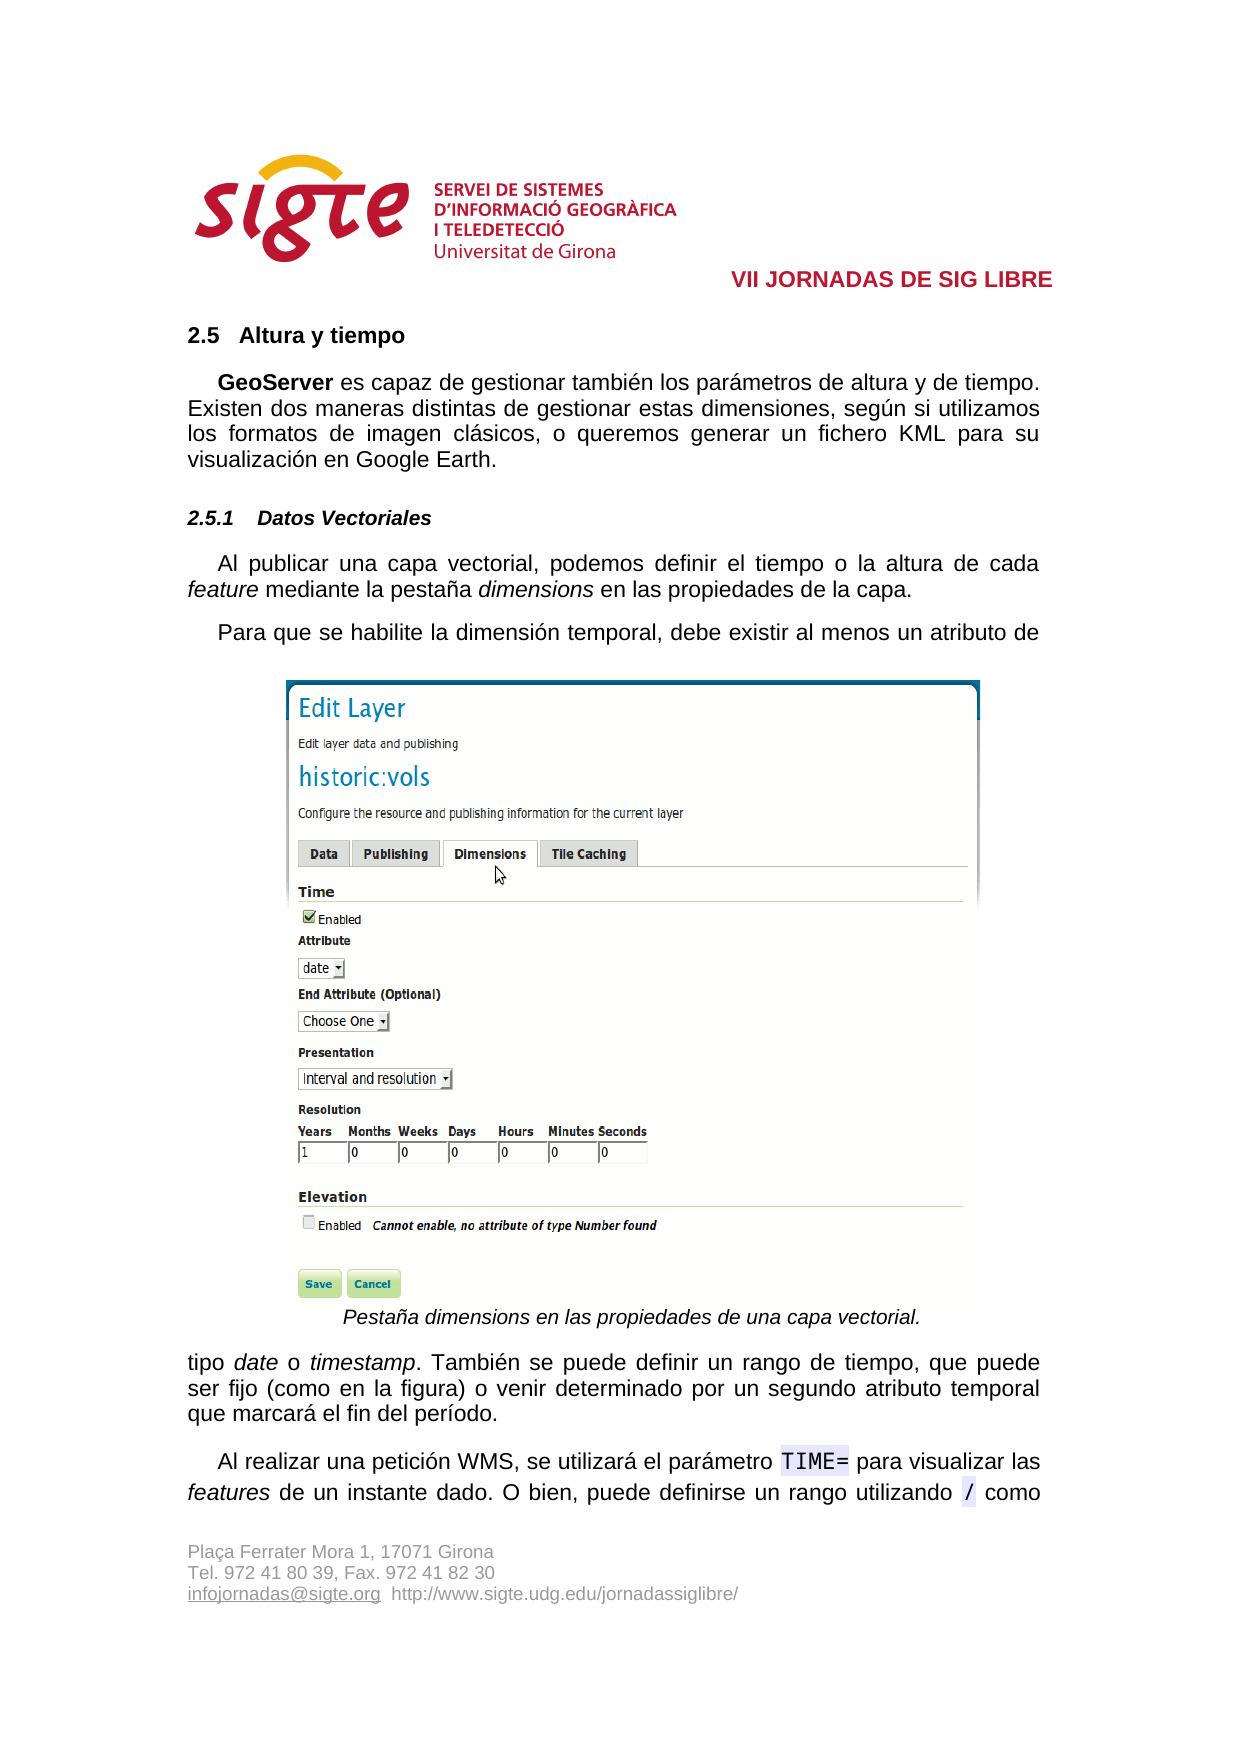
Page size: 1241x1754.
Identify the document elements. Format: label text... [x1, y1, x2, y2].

subtitle 2.5.1 Datos Vectoriales [187, 506, 1053, 529]
text Al realizar una petición WMS, se utilizará el parámetro TIME= para visualizar las features de un instante dado. O bien, puede definirse un rango utilizando / como [187, 1445, 1041, 1507]
text Pestaña dimensions en las propiedades de una capa vectorial. [261, 717, 1006, 1329]
subtitle 2.5 Altura y tiempo [187, 323, 1053, 348]
text GeoServer es capaz de gestionar también los parámetros de altura y de tiempo. Existen dos maneras distintas de gestionar estas dimensiones, según si utilizamos los formatos de imagen clásicos, o queremos generar un fichero KML para su visualización en Google Earth. [187, 370, 1041, 472]
text Al publicar una capa vectorial, podemos definir el tiempo o la altura de cada feature mediante la pestaña dimensions en las propiedades de la capa. [187, 551, 1041, 602]
picture [286, 686, 981, 1306]
picture [187, 150, 680, 267]
text Para que se habilite la dimensión temporal, debe existir al menos un atributo de tipo date o timestamp. También se puede definir un rango de tiempo, que puede ser fijo (como en la figura) o venir determinado por un segundo atributo temporal que marcará el fin del período. [187, 620, 1041, 1427]
